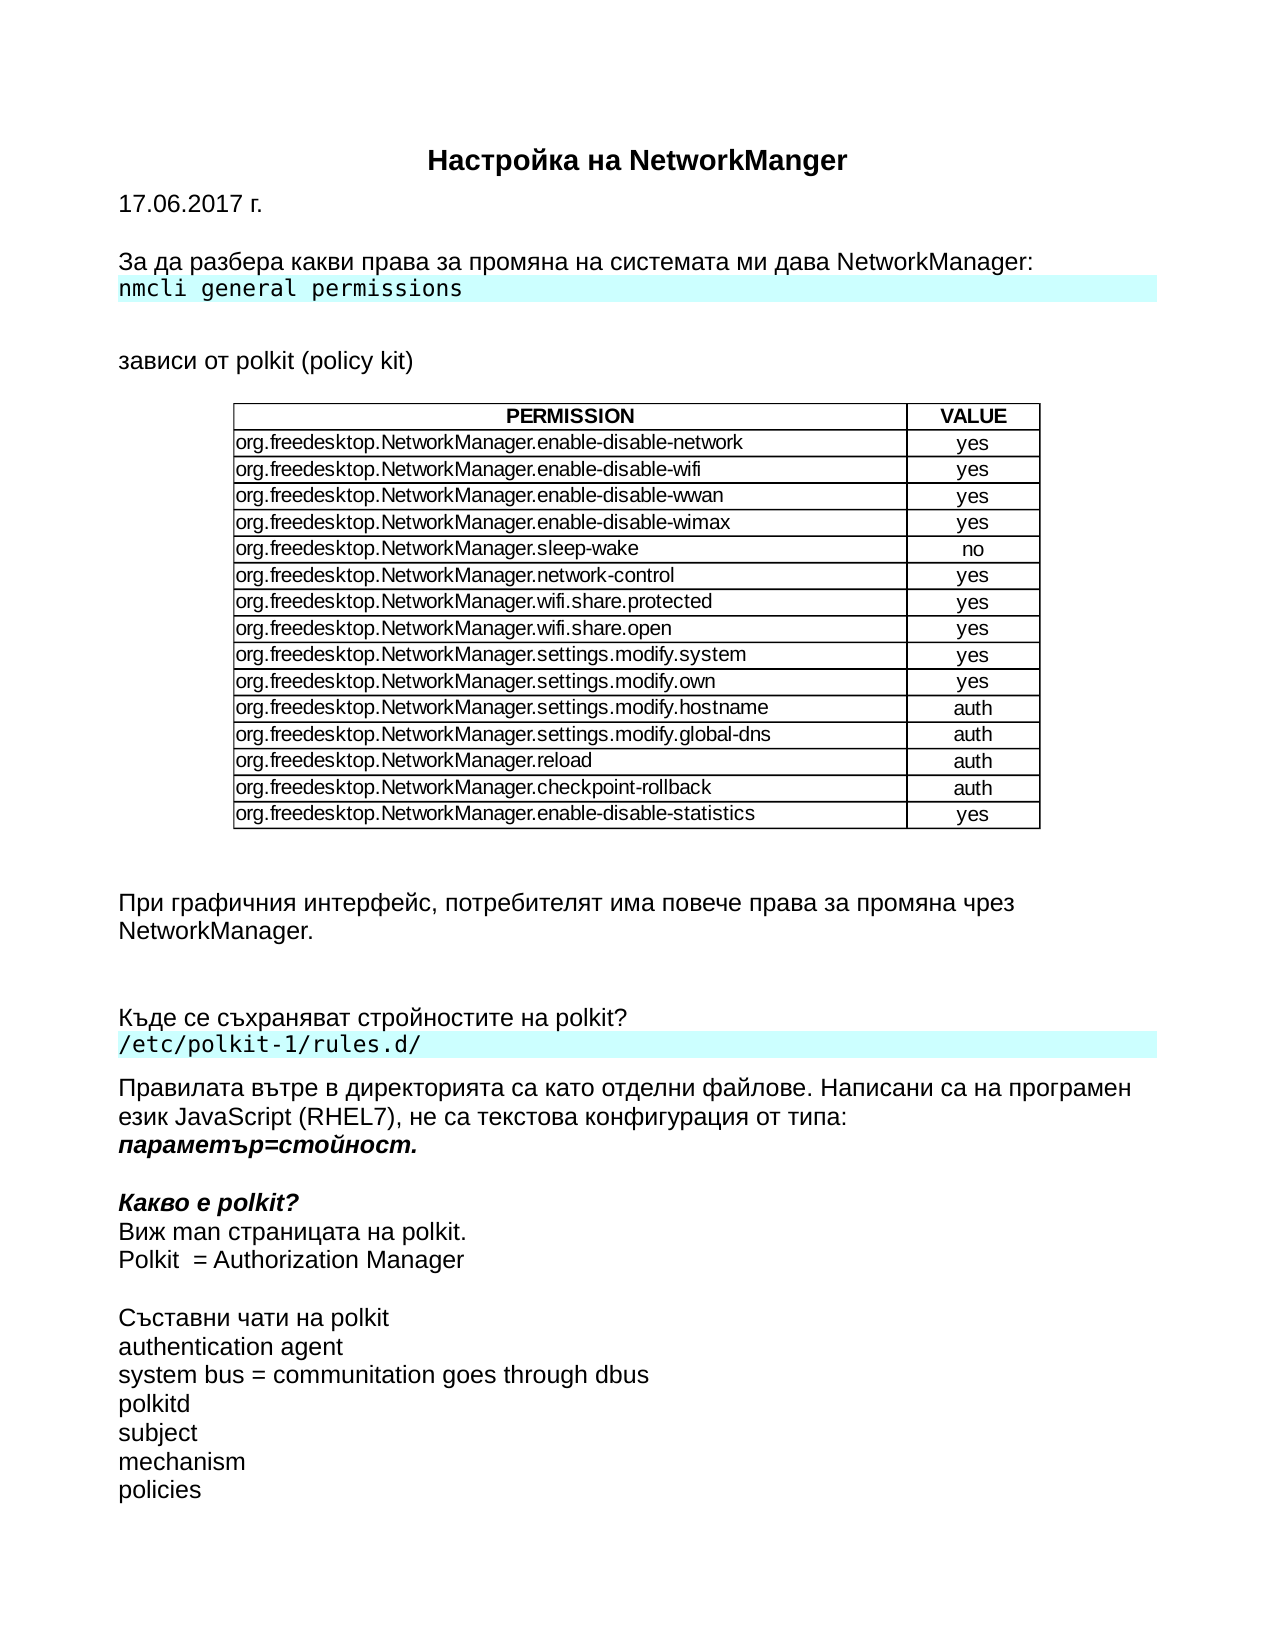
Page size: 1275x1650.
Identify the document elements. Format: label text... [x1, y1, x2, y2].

text Къде се съхраняват стройностите на polkit? [118, 1002, 1157, 1031]
text authentication agent [118, 1332, 1157, 1360]
text policies [118, 1475, 1157, 1504]
text system bus = communitation goes through dbus [118, 1360, 1157, 1389]
text Polkit = Authorization Manager [118, 1245, 1157, 1274]
text 17.06.2017 г. [118, 189, 1157, 218]
text Съставни чати на polkit [118, 1303, 1157, 1332]
subtitle Настройка на NetworkManger [118, 143, 1157, 177]
text Правилата вътре в директорията са като отделни файлове. Написани са на програмен език JavaScript (RHEL7), не са текстова конфигурация от типа: параметър=стойност. [118, 1073, 1157, 1159]
text зависи от polkit (policy kit) [118, 346, 1157, 374]
text subject [118, 1418, 1157, 1447]
text /etc/polkit-1/rules.d/ [118, 1031, 1157, 1058]
text Виж man страницата на polkit. [118, 1217, 1157, 1245]
text polkitd [118, 1389, 1157, 1418]
text mechanism [118, 1447, 1157, 1475]
text За да разбера какви права за промяна на системата ми дава NetworkManager: [118, 247, 1157, 275]
text nmcli general permissions [118, 275, 1157, 302]
text Какво е polkit? [118, 1188, 1157, 1217]
text При графичния интерфейс, потребителят има повече права за промяна чрез NetworkManager. [118, 887, 1157, 945]
